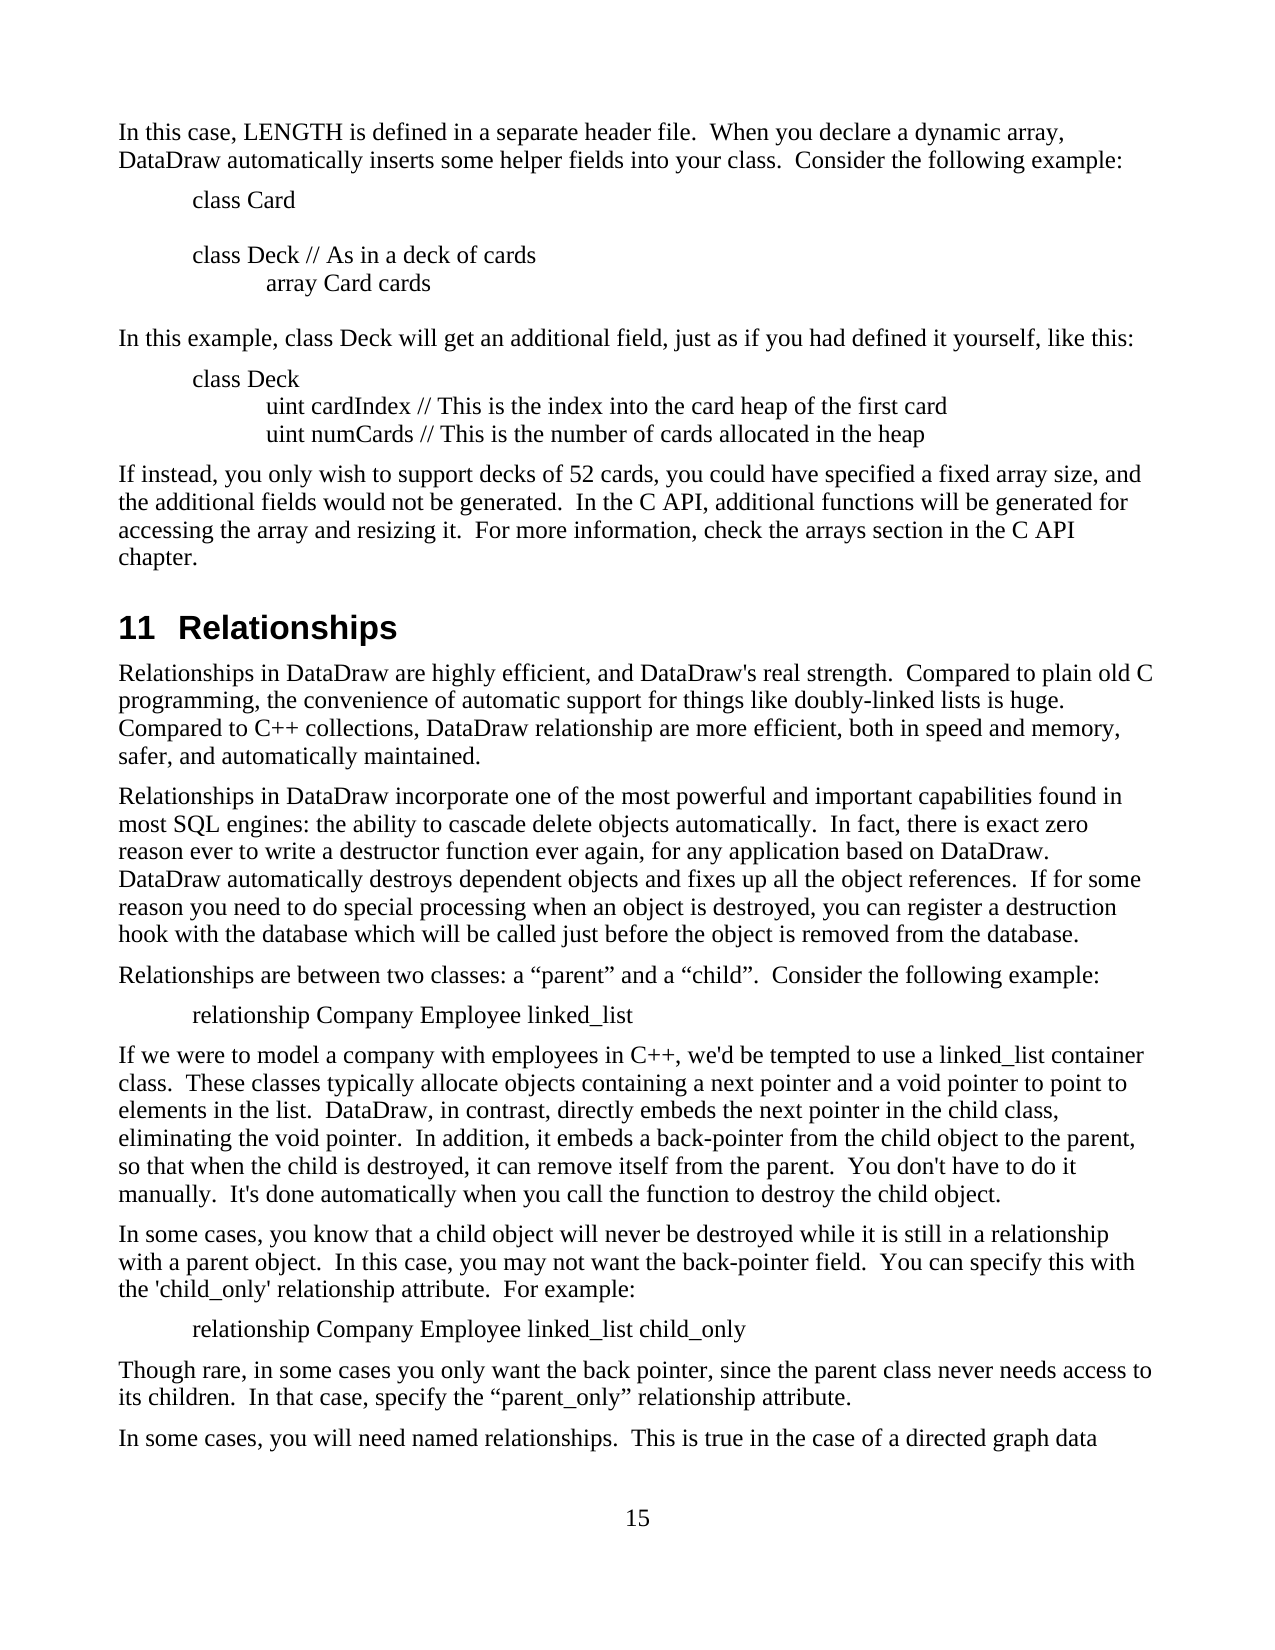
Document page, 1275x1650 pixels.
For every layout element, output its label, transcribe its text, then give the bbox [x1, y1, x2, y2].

text class Card [118, 186, 1157, 214]
text Relationships in DataDraw are highly efficient, and DataDraw's real strength. Compared to plain old C programming, the convenience of automatic support for things like doubly-linked lists is huge. Compared to C++ collections, DataDraw relationship are more efficient, both in speed and memory, safer, and automatically maintained. [118, 659, 1157, 769]
text In this case, LENGTH is defined in a separate header file. When you declare a dynamic array, DataDraw automatically inserts some helper fields into your class. Consider the following example: [118, 118, 1157, 173]
text In some cases, you know that a child object will never be destroyed while it is still in a relationship with a parent object. In this case, you may not want the back-pointer field. You can specify this with the 'child_only' relationship attribute. For example: [118, 1220, 1157, 1303]
text In this example, class Deck will get an additional field, just as if you had defined it yourself, like this: [118, 324, 1157, 352]
text Relationships in DataDraw incorporate one of the most powerful and important capabilities found in most SQL engines: the ability to cascade delete objects automatically. In fact, there is exact zero reason ever to write a destructor function ever again, for any application based on DataDraw. DataDraw automatically destroys dependent objects and fixes up all the object references. If for some reason you need to do special processing when an object is destroyed, you can register a destruction hook with the database which will be called just before the object is removed from the database. [118, 782, 1157, 948]
text array Card cards [118, 269, 1157, 297]
text Relationships are between two classes: a “parent” and a “child”. Consider the following example: [118, 961, 1157, 988]
text uint numCards // This is the number of cards allocated in the heap [118, 420, 1157, 448]
text class Deck [118, 365, 1157, 392]
text relationship Company Employee linked_list [118, 1001, 1157, 1029]
subtitle Relationships [118, 609, 1157, 646]
text Though rare, in some cases you only want the back pointer, since the parent class never needs access to its children. In that case, specify the “parent_only” relationship attribute. [118, 1356, 1157, 1411]
text class Deck // As in a deck of cards [118, 241, 1157, 269]
text relationship Company Employee linked_list child_only [118, 1316, 1157, 1343]
text In some cases, you will need named relationships. This is true in the case of a directed graph data [118, 1424, 1157, 1451]
text uint cardIndex // This is the index into the card heap of the first card [118, 392, 1157, 420]
text If instead, you only wish to support decks of 52 cards, you could have specified a fixed array size, and the additional fields would not be generated. In the C API, additional functions will be generated for accessing the array and resizing it. For more information, check the arrays section in the C API chapter. [118, 460, 1157, 571]
text If we were to model a company with employees in C++, we'd be tempted to use a linked_list container class. These classes typically allocate objects containing a next pointer and a void pointer to point to elements in the list. DataDraw, in contrast, directly embeds the next pointer in the child class, eliminating the void pointer. In addition, it embeds a back-pointer from the child object to the parent, so that when the child is destroyed, it can remove itself from the parent. You don't have to do it manually. It's done automatically when you call the function to destroy the child object. [118, 1041, 1157, 1207]
